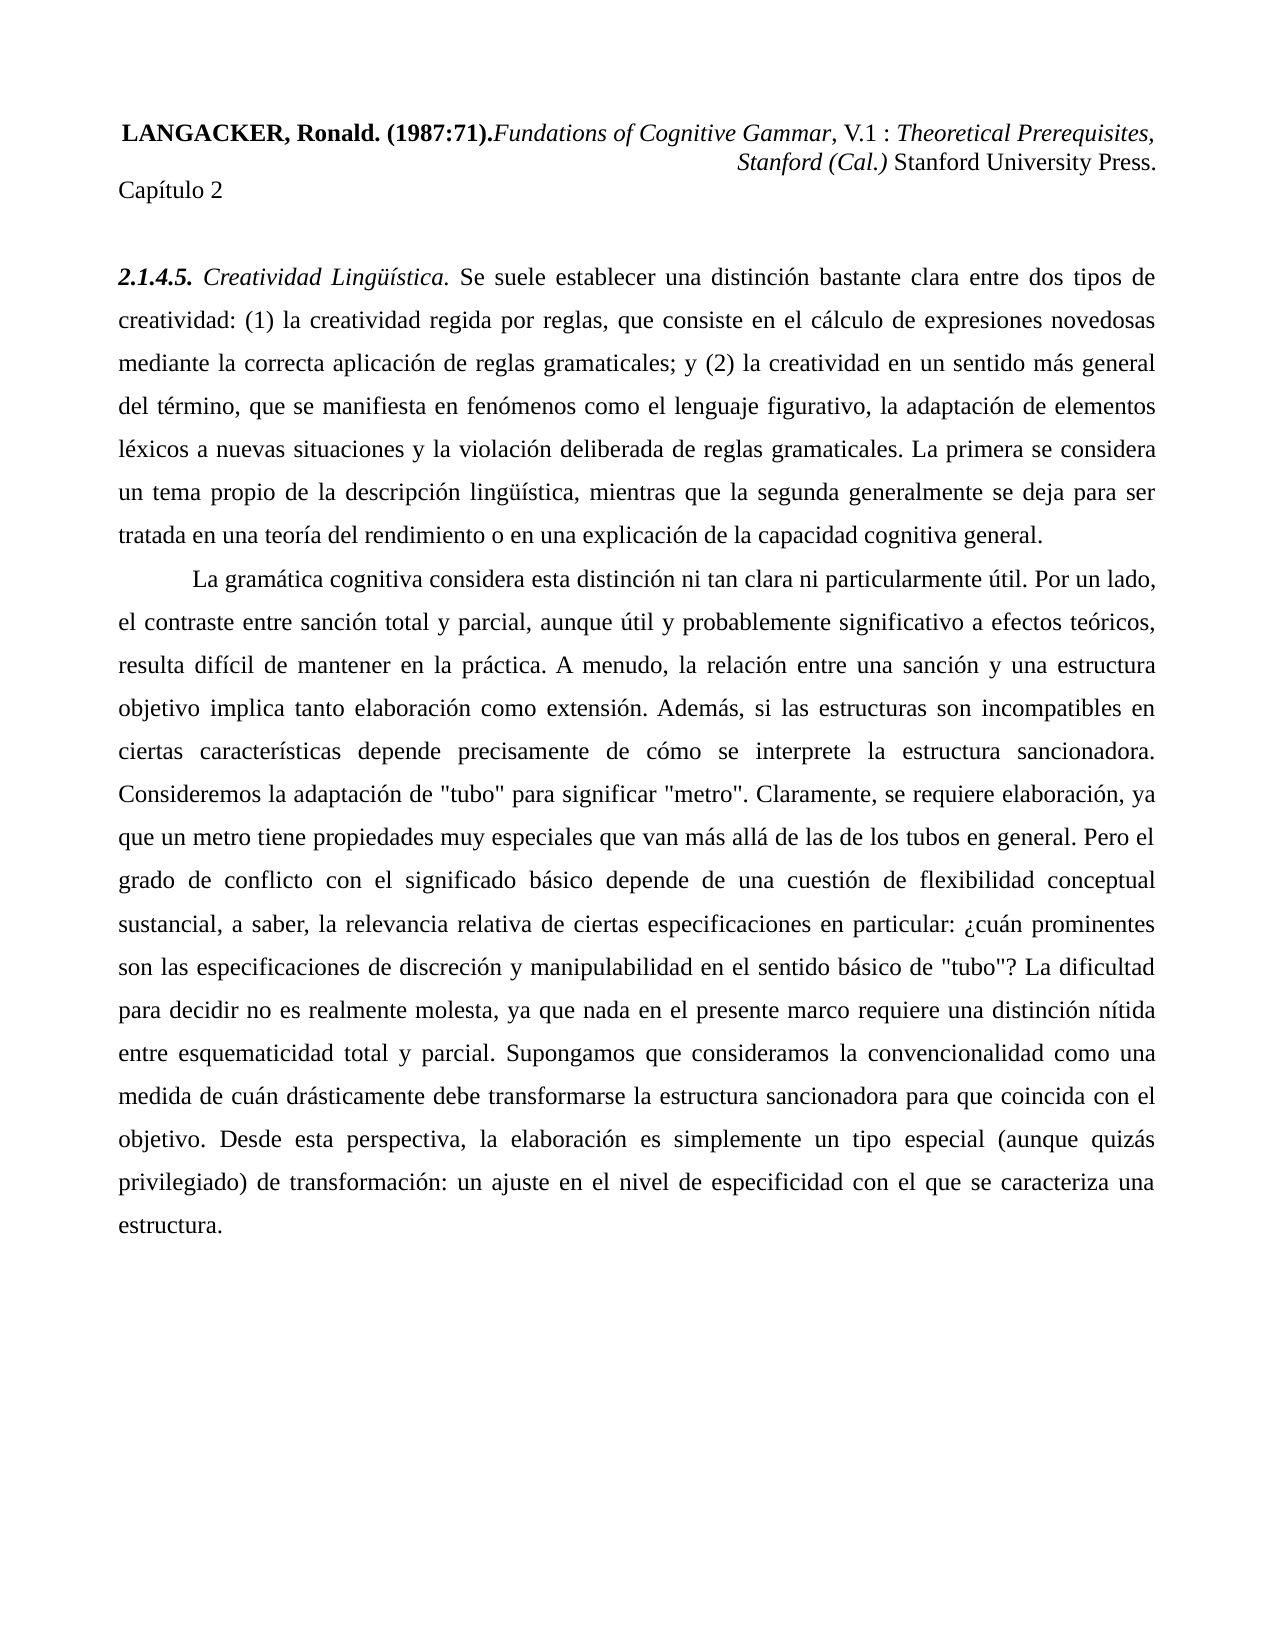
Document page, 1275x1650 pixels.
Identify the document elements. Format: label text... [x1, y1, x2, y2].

text LANGACKER, Ronald. (1987:71).Fundations of Cognitive Gammar, V.1 : Theoretical Prerequisites, Stanford (Cal.) Stanford University Press. [118, 118, 1157, 176]
text Capítulo 2 [118, 176, 1157, 204]
text La gramática cognitiva considera esta distinción ni tan clara ni particularmente útil. Por un lado, el contraste entre sanción total y parcial, aunque útil y probablemente significativo a efectos teóricos, resulta difícil de mantener en la práctica. A menudo, la relación entre una sanción y una estructura objetivo implica tanto elaboración como extensión. Además, si las estructuras son incompatibles en ciertas características depende precisamente de cómo se interprete la estructura sancionadora. Consideremos la adaptación de "tubo" para significar "metro". Claramente, se requiere elaboración, ya que un metro tiene propiedades muy especiales que van más allá de las de los tubos en general. Pero el grado de conflicto con el significado básico depende de una cuestión de flexibilidad conceptual sustancial, a saber, la relevancia relativa de ciertas especificaciones en particular: ¿cuán prominentes son las especificaciones de discreción y manipulabilidad en el sentido básico de "tubo"? La dificultad para decidir no es realmente molesta, ya que nada en el presente marco requiere una distinción nítida entre esquematicidad total y parcial. Supongamos que consideramos la convencionalidad como una medida de cuán drásticamente debe transformarse la estructura sancionadora para que coincida con el objetivo. Desde esta perspectiva, la elaboración es simplemente un tipo especial (aunque quizás privilegiado) de transformación: un ajuste en el nivel de especificidad con el que se caracteriza una estructura. [118, 564, 1157, 1239]
text 2.1.4.5. Creatividad Lingüística. Se suele establecer una distinción bastante clara entre dos tipos de creatividad: (1) la creatividad regida por reglas, que consiste en el cálculo de expresiones novedosas mediante la correcta aplicación de reglas gramaticales; y (2) la creatividad en un sentido más general del término, que se manifiesta en fenómenos como el lenguaje figurativo, la adaptación de elementos léxicos a nuevas situaciones y la violación deliberada de reglas gramaticales. La primera se considera un tema propio de la descripción lingüística, mientras que la segunda generalmente se deja para ser tratada en una teoría del rendimiento o en una explicación de la capacidad cognitiva general. [118, 262, 1157, 549]
